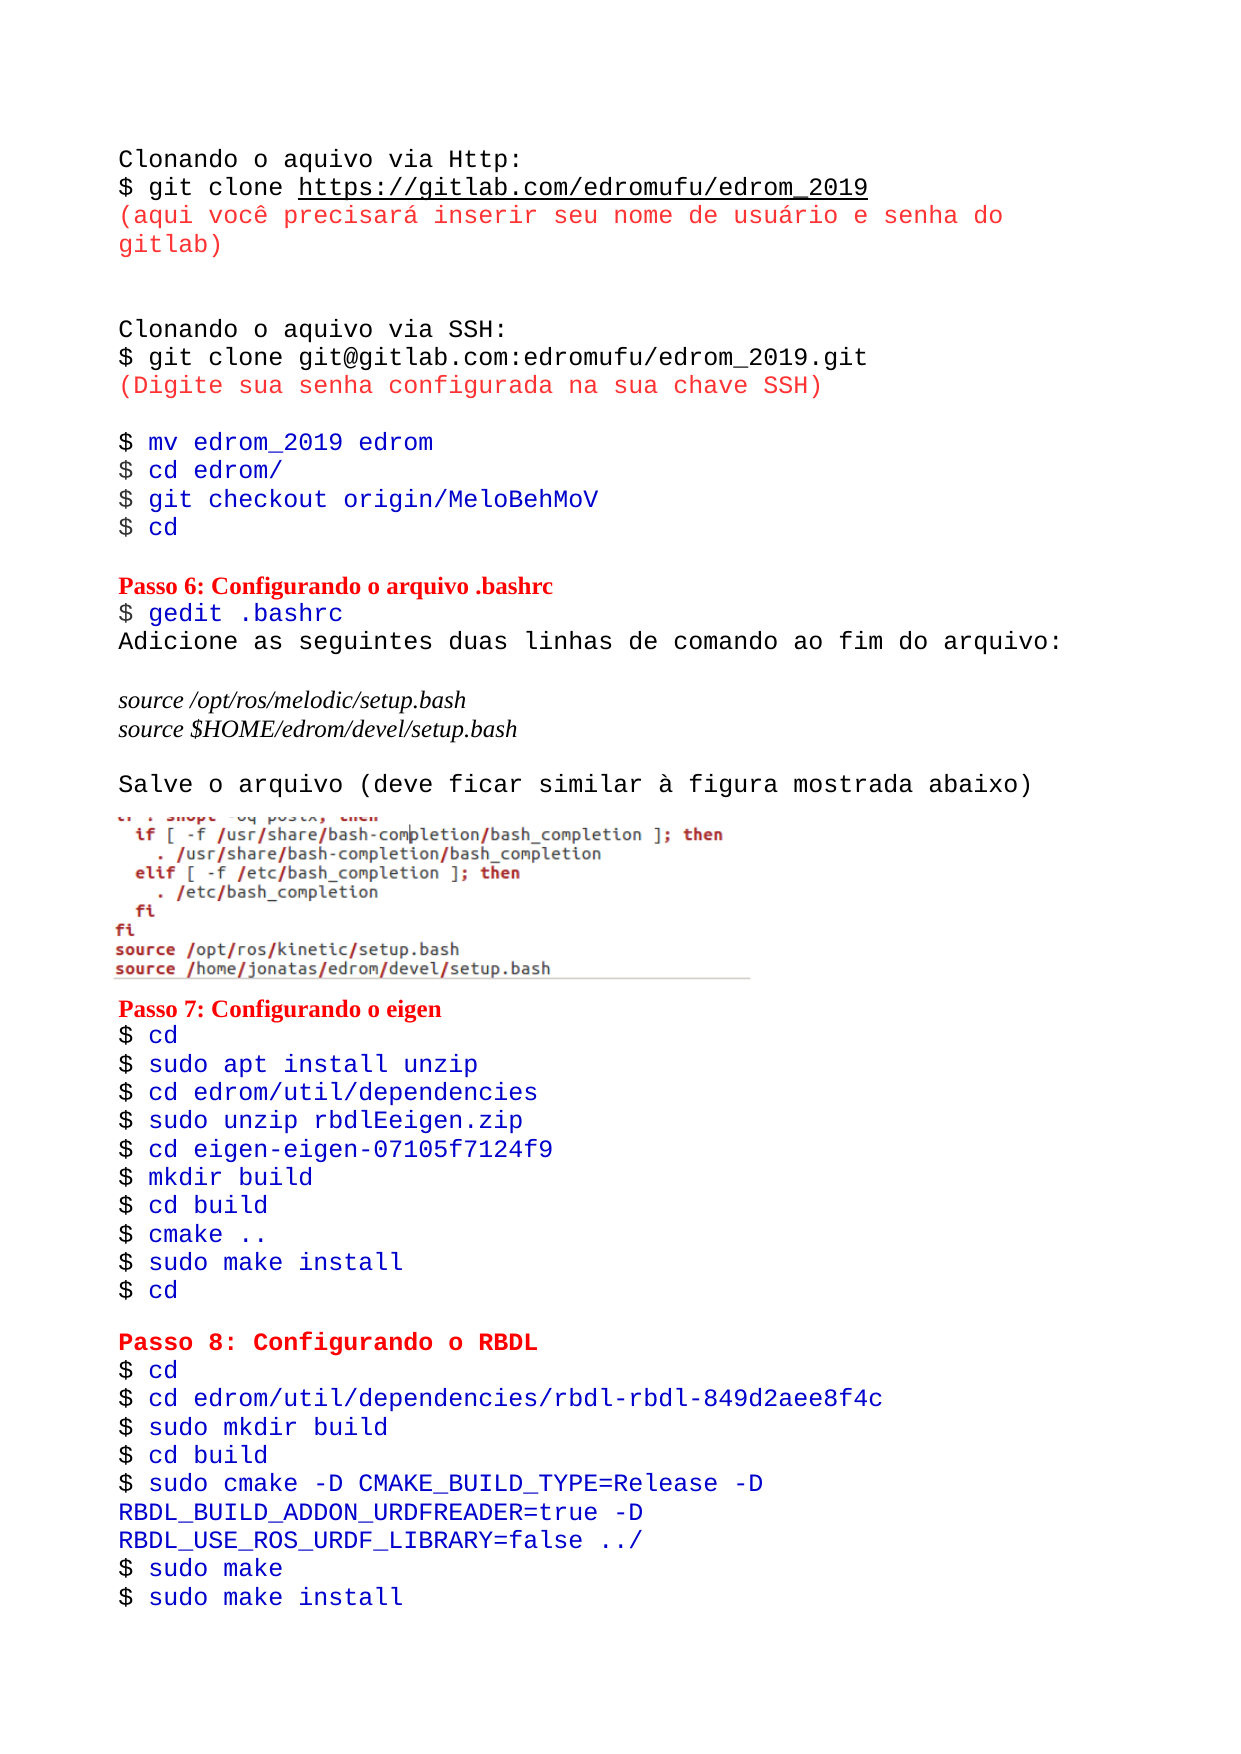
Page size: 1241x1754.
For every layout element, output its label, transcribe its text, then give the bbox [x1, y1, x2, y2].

text $ mkdir build [118, 1164, 1122, 1193]
text $ cd eigen-eigen-07105f7124f9 [118, 1136, 1122, 1164]
text (aqui você precisará inserir seu nome de usuário e senha do gitlab) [118, 203, 1122, 260]
text $ sudo make [118, 1556, 1122, 1584]
text Clonando o aquivo via Http: [118, 146, 1122, 175]
text $ sudo unzip rbdlEeigen.zip [118, 1108, 1122, 1136]
text source $HOME/edrom/devel/setup.bash [118, 714, 1122, 743]
text Clonando o aquivo via SSH: [118, 316, 1122, 345]
text Salve o arquivo (deve ficar similar à figura mostrada abaixo) [118, 771, 1122, 800]
text $ cd edrom/util/dependencies [118, 1079, 1122, 1108]
text $ sudo cmake -D CMAKE_BUILD_TYPE=Release -D RBDL_BUILD_ADDON_URDFREADER=true -D RBDL_USE_ROS_URDF_LIBRARY=false ../ [118, 1471, 1122, 1556]
text $ cd build [118, 1442, 1122, 1471]
text $ sudo make install [118, 1249, 1122, 1278]
text Passo 6: Configurando o arquivo .bashrc [118, 571, 1122, 600]
text $ sudo apt install unzip [118, 1051, 1122, 1079]
text Adicione as seguintes duas linhas de comando ao fim do arquivo: [118, 628, 1122, 657]
text $ cd [118, 1278, 1122, 1306]
text $ cmake .. [118, 1221, 1122, 1249]
text $ git clone git@gitlab.com:edromufu/edrom_2019.git [118, 345, 1122, 373]
text $ sudo make install [118, 1584, 1122, 1612]
text $ sudo mkdir build [118, 1414, 1122, 1442]
text $ cd build [118, 1193, 1122, 1221]
text Passo 7: Configurando o eigen [118, 994, 1122, 1023]
text $ cd edrom/util/dependencies/rbdl-rbdl-849d2aee8f4c [118, 1386, 1122, 1414]
text $ git checkout origin/MeloBehMoV [118, 486, 1122, 515]
text $ mv edrom_2019 edrom [118, 430, 1122, 458]
text (Digite sua senha configurada na sua chave SSH) [118, 373, 1122, 401]
picture [113, 817, 751, 980]
text $ gedit .bashrc [118, 600, 1122, 628]
text $ cd [118, 515, 1122, 543]
text $ cd edrom/ [118, 458, 1122, 486]
text $ git clone https://gitlab.com/edromufu/edrom_2019 [118, 175, 1122, 203]
text Passo 8: Configurando o RBDL [118, 1329, 1122, 1357]
text $ cd [118, 1357, 1122, 1386]
text source /opt/ros/melodic/setup.bash [118, 686, 1122, 714]
text $ cd [118, 1023, 1122, 1051]
